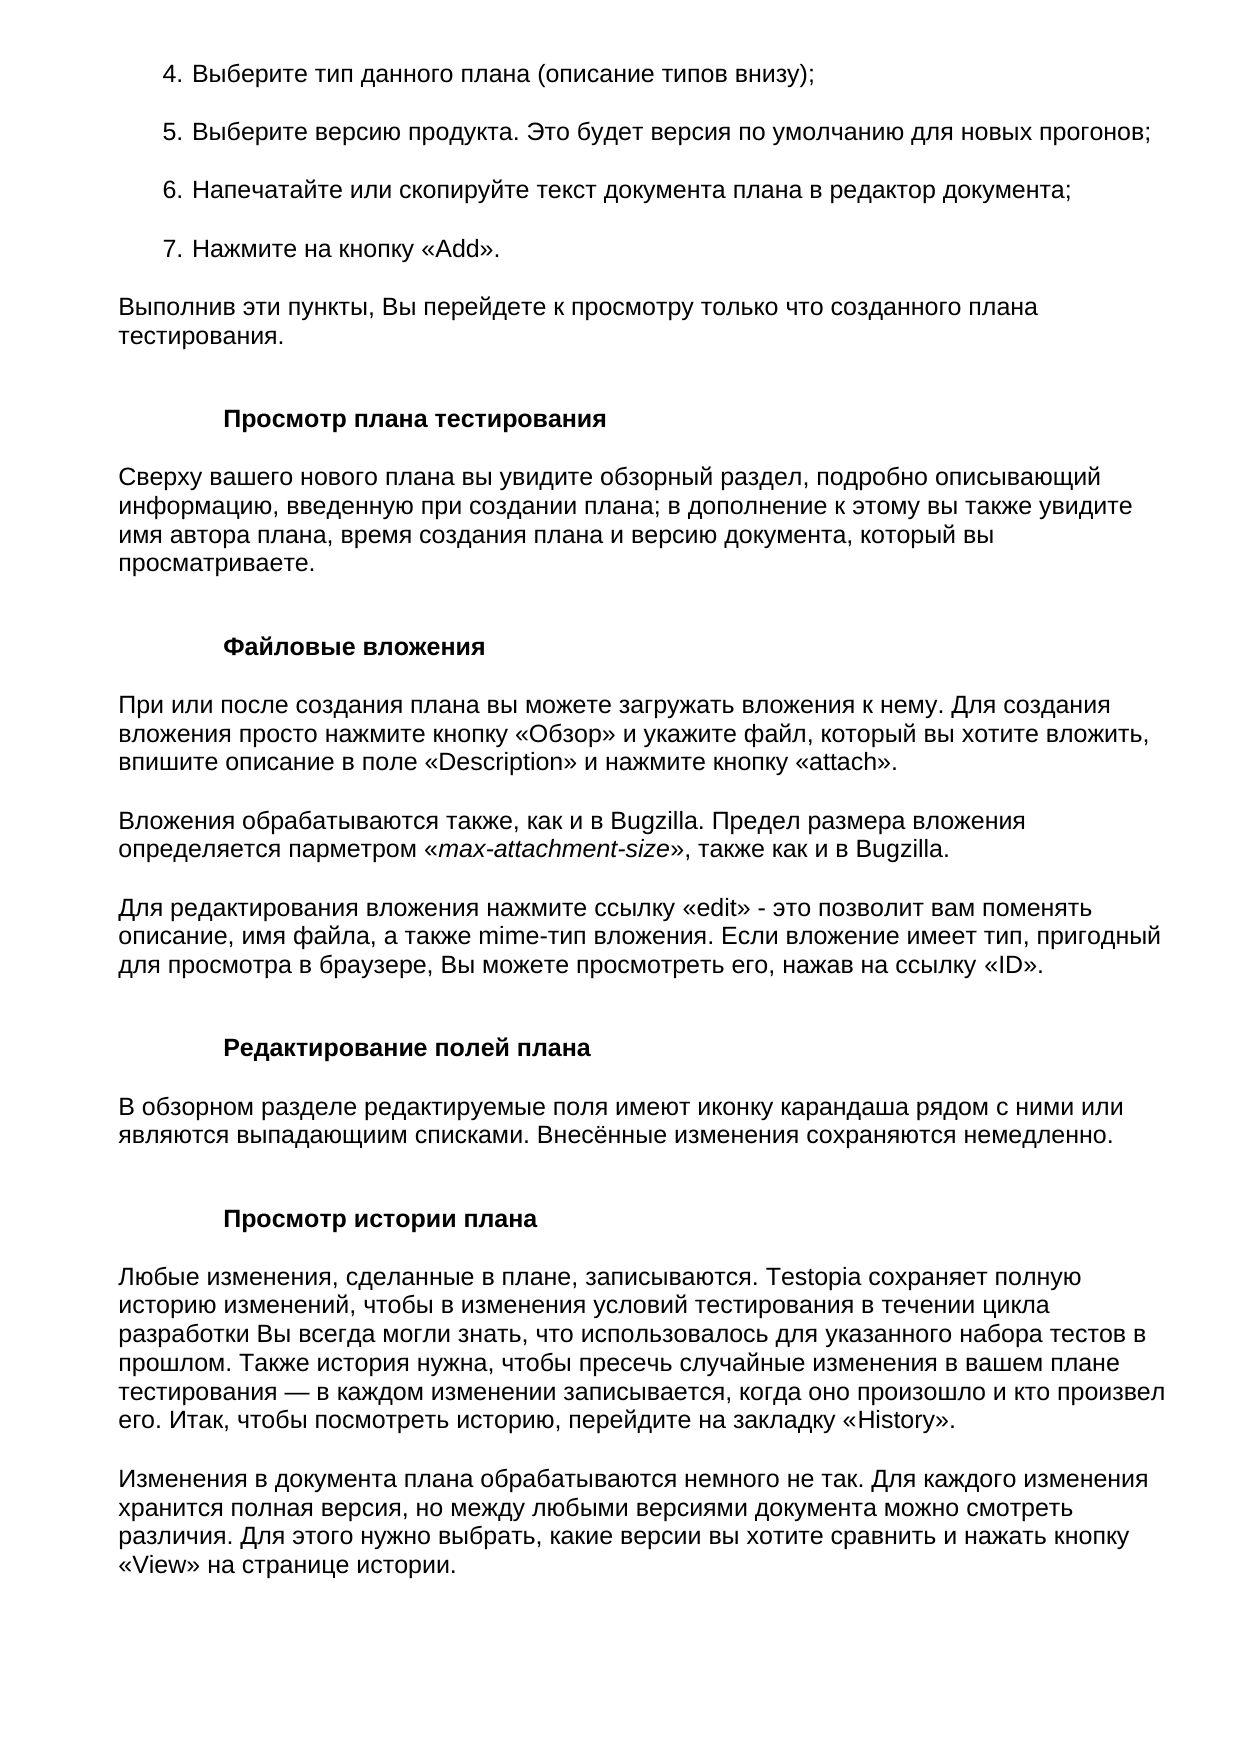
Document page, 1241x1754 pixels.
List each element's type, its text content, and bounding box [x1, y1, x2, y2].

subtitle Редактирование полей плана [118, 1033, 1181, 1062]
text Для редактирования вложения нажмите ссылку «edit» - это позволит вам поменять описание, имя файла, а также mime-тип вложения. Если вложение имеет тип, пригодный для просмотра в браузере, Вы можете просмотреть его, нажав на ссылку «ID». [118, 893, 1181, 979]
text Выполнив эти пункты, Вы перейдете к просмотру только что созданного плана тестирования. [118, 292, 1181, 349]
list Выберите тип данного плана (описание типов внизу); [162, 59, 1181, 88]
subtitle Файловые вложения [118, 632, 1181, 660]
list Выберите версию продукта. Это будет версия по умолчанию для новых прогонов; [162, 117, 1181, 146]
text Любые изменения, сделанные в плане, записываются. Testopia сохраняет полную историю изменений, чтобы в изменения условий тестирования в течении цикла разработки Вы всегда могли знать, что использовалось для указанного набора тестов в прошлом. Также история нужна, чтобы пресечь случайные изменения в вашем плане тестирования — в каждом изменении записывается, когда оно произошло и кто произвел его. Итак, чтобы посмотреть историю, перейдите на закладку «History». [118, 1262, 1181, 1434]
subtitle Просмотр плана тестирования [118, 404, 1181, 433]
subtitle Просмотр истории плана [118, 1203, 1181, 1232]
text Изменения в документа плана обрабатываются немного не так. Для каждого изменения хранится полная версия, но между любыми версиями документа можно смотреть различия. Для этого нужно выбрать, какие версии вы хотите сравнить и нажать кнопку «View» на странице истории. [118, 1464, 1181, 1579]
text Сверху вашего нового плана вы увидите обзорный раздел, подробно описывающий информацию, введенную при создании плана; в дополнение к этому вы также увидите имя автора плана, время создания плана и версию документа, который вы просматриваете. [118, 462, 1181, 577]
list Нажмите на кнопку «Add». [162, 234, 1181, 262]
text При или после создания плана вы можете загружать вложения к нему. Для создания вложения просто нажмите кнопку «Обзор» и укажите файл, который вы хотите вложить, впишите описание в поле «Description» и нажмите кнопку «attach». [118, 690, 1181, 776]
text В обзорном разделе редактируемые поля имеют иконку карандаша рядом с ними или являются выпадающиим списками. Внесённые изменения сохраняются немедленно. [118, 1092, 1181, 1149]
list Напечатайте или скопируйте текст документа плана в редактор документа; [162, 176, 1181, 204]
text Вложения обрабатываются также, как и в Bugzilla. Предел размера вложения определяется парметром «max-attachment-size», также как и в Bugzilla. [118, 806, 1181, 863]
